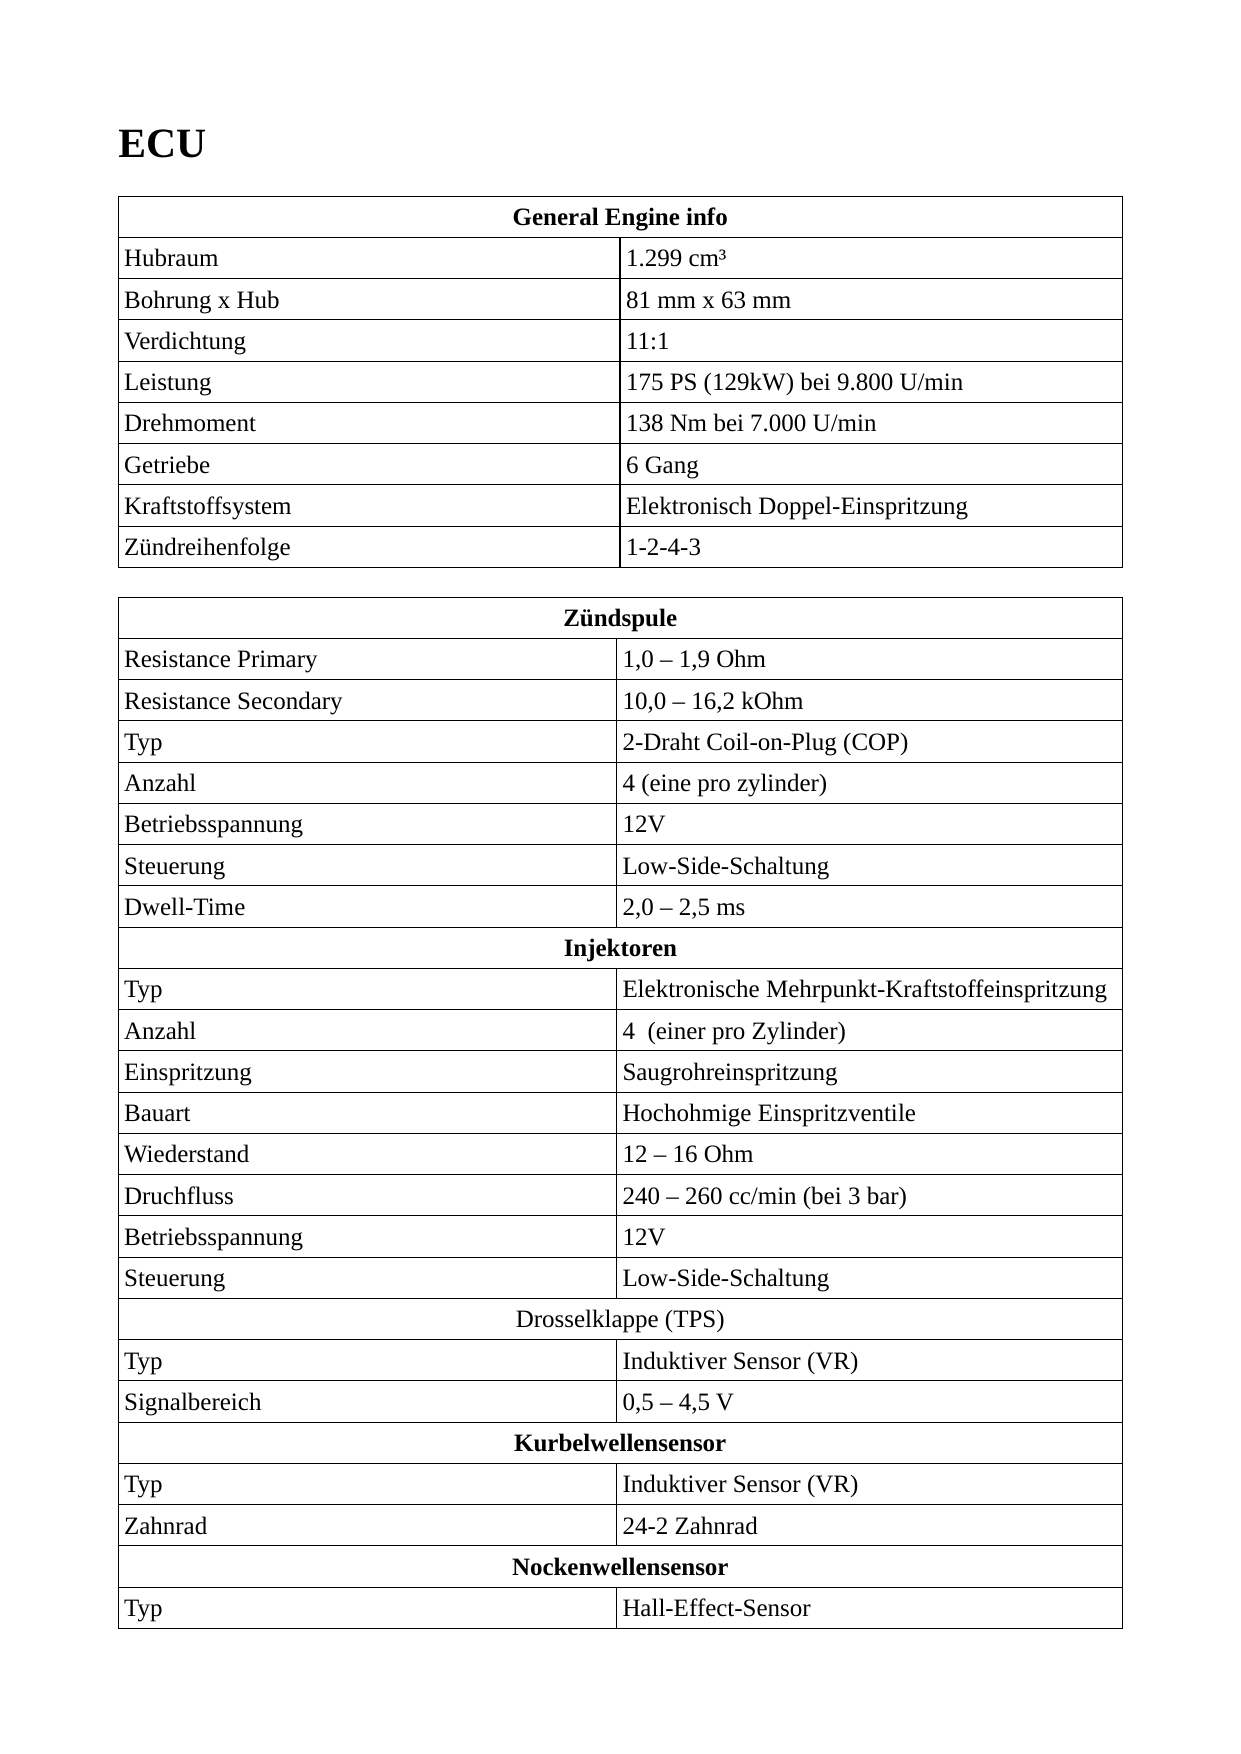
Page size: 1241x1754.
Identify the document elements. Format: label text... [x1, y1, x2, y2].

table_cell Low-Side-Schaltung [617, 1258, 1122, 1298]
table_cell 1.299 cm³ [621, 238, 1122, 278]
table_cell 175 PS (129kW) bei 9.800 U/min [621, 362, 1122, 402]
table_cell Elektronische Mehrpunkt-Kraftstoffeinspritzung [617, 969, 1122, 1009]
table_cell 2-Draht Coil-on-Plug (COP) [617, 721, 1122, 762]
table_cell Betriebsspannung [119, 804, 616, 844]
table_cell 12 – 16 Ohm [617, 1134, 1122, 1174]
table_cell Hall-Effect-Sensor [617, 1588, 1122, 1628]
table_cell Bohrung x Hub [119, 279, 619, 319]
table_cell Kraftstoffsystem [119, 485, 619, 526]
table_cell Hubraum [119, 238, 619, 278]
table_cell Hochohmige Einspritzventile [617, 1093, 1122, 1133]
table_cell 24-2 Zahnrad [617, 1505, 1122, 1545]
table_cell Drehmoment [119, 403, 619, 443]
table_cell 11:1 [621, 320, 1122, 361]
table_cell Resistance Secondary [119, 680, 616, 720]
table_cell Wiederstand [119, 1134, 616, 1174]
table_cell Zündreihenfolge [119, 527, 619, 567]
table_cell Betriebsspannung [119, 1216, 616, 1257]
table_cell Typ [119, 1588, 616, 1628]
table_cell Induktiver Sensor (VR) [617, 1340, 1122, 1380]
table_cell 81 mm x 63 mm [621, 279, 1122, 319]
table_cell 1-2-4-3 [621, 527, 1122, 567]
table_cell Kurbelwellensensor [119, 1423, 1122, 1463]
table_cell Anzahl [119, 1010, 616, 1050]
table_cell Drosselklappe (TPS) [119, 1299, 1122, 1339]
table_header General Engine info [119, 197, 1122, 237]
table_cell Steuerung [119, 1258, 616, 1298]
table_cell 4 (eine pro zylinder) [617, 763, 1122, 803]
table_cell 138 Nm bei 7.000 U/min [621, 403, 1122, 443]
table_cell 6 Gang [621, 444, 1122, 484]
table_cell Verdichtung [119, 320, 619, 361]
table_cell 240 – 260 cc/min (bei 3 bar) [617, 1175, 1122, 1215]
table_cell Typ [119, 721, 616, 762]
table_cell Induktiver Sensor (VR) [617, 1464, 1122, 1504]
table_cell Steuerung [119, 845, 616, 885]
table_cell Leistung [119, 362, 619, 402]
table_cell Anzahl [119, 763, 616, 803]
table_cell Resistance Primary [119, 639, 616, 679]
table_cell Einspritzung [119, 1051, 616, 1092]
table_cell 4 (einer pro Zylinder) [617, 1010, 1122, 1050]
table_cell Saugrohreinspritzung [617, 1051, 1122, 1092]
table_cell 12V [617, 804, 1122, 844]
table_cell 12V [617, 1216, 1122, 1257]
table_cell Nockenwellensensor [119, 1546, 1122, 1587]
table_header Zündspule [119, 598, 1122, 638]
table_cell 1,0 – 1,9 Ohm [617, 639, 1122, 679]
table_cell 2,0 – 2,5 ms [617, 886, 1122, 927]
table_cell Dwell-Time [119, 886, 616, 927]
table_cell Bauart [119, 1093, 616, 1133]
table_cell Injektoren [119, 928, 1122, 968]
table_cell 10,0 – 16,2 kOhm [617, 680, 1122, 720]
table_cell Signalbereich [119, 1381, 616, 1422]
table_cell Typ [119, 969, 616, 1009]
table_cell Typ [119, 1340, 616, 1380]
table_cell Typ [119, 1464, 616, 1504]
table_cell 0,5 – 4,5 V [617, 1381, 1122, 1422]
table_cell Druchfluss [119, 1175, 616, 1215]
table_cell Elektronisch Doppel-Einspritzung [621, 485, 1122, 526]
table_cell Low-Side-Schaltung [617, 845, 1122, 885]
table_cell Zahnrad [119, 1505, 616, 1545]
table_cell Getriebe [119, 444, 619, 484]
